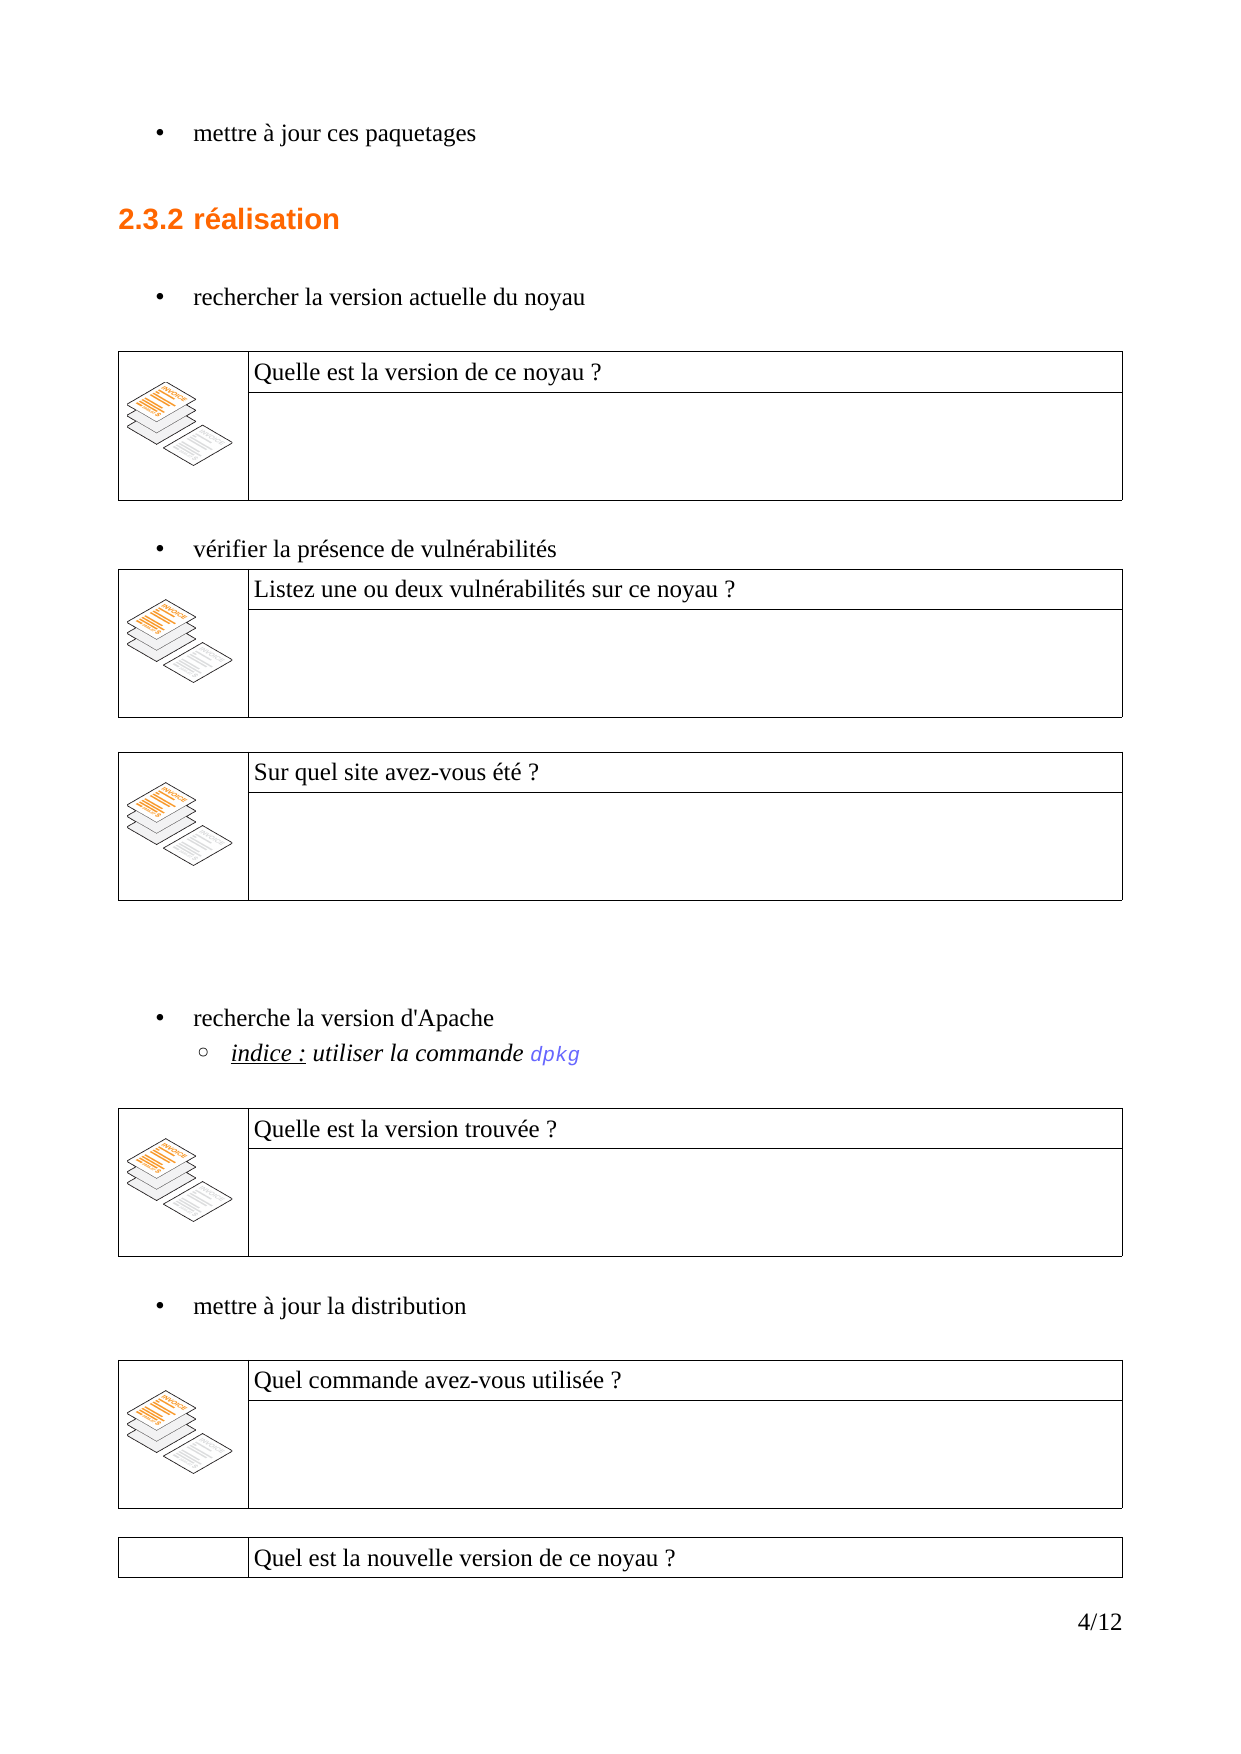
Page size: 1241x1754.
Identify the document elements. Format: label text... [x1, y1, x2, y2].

table_cell [249, 1149, 1122, 1256]
list vérifier la présence de vulnérabilités [156, 534, 1122, 563]
table_header Quelle est la version de ce noyau ? [249, 352, 1122, 392]
list indice : utiliser la commande dpkg [193, 1038, 1122, 1068]
table_header Sur quel site avez-vous été ? [249, 753, 1122, 792]
picture [127, 599, 233, 683]
subtitle réalisation [118, 202, 1122, 235]
table_header Quel est la nouvelle version de ce noyau ? [249, 1538, 1122, 1577]
table_header [119, 570, 248, 717]
table_cell [249, 793, 1122, 900]
table_header [119, 753, 248, 900]
table_header [119, 1538, 248, 1577]
table_header [119, 1361, 248, 1508]
table_header [119, 352, 248, 500]
list mettre à jour la distribution [156, 1291, 1122, 1319]
table_header Quel commande avez-vous utilisée ? [249, 1361, 1122, 1400]
table_cell [249, 610, 1122, 717]
table_header Listez une ou deux vulnérabilités sur ce noyau ? [249, 570, 1122, 609]
table_cell [249, 1401, 1122, 1508]
table_header Quelle est la version trouvée ? [249, 1109, 1122, 1148]
picture [127, 382, 233, 466]
picture [127, 1390, 233, 1474]
list rechercher la version actuelle du noyau [156, 282, 1122, 311]
list mettre à jour ces paquetages [156, 118, 1122, 147]
picture [127, 1138, 233, 1222]
picture [127, 782, 233, 866]
table_cell [249, 393, 1122, 500]
list recherche la version d'Apache [156, 1003, 1122, 1032]
table_header [119, 1109, 248, 1256]
